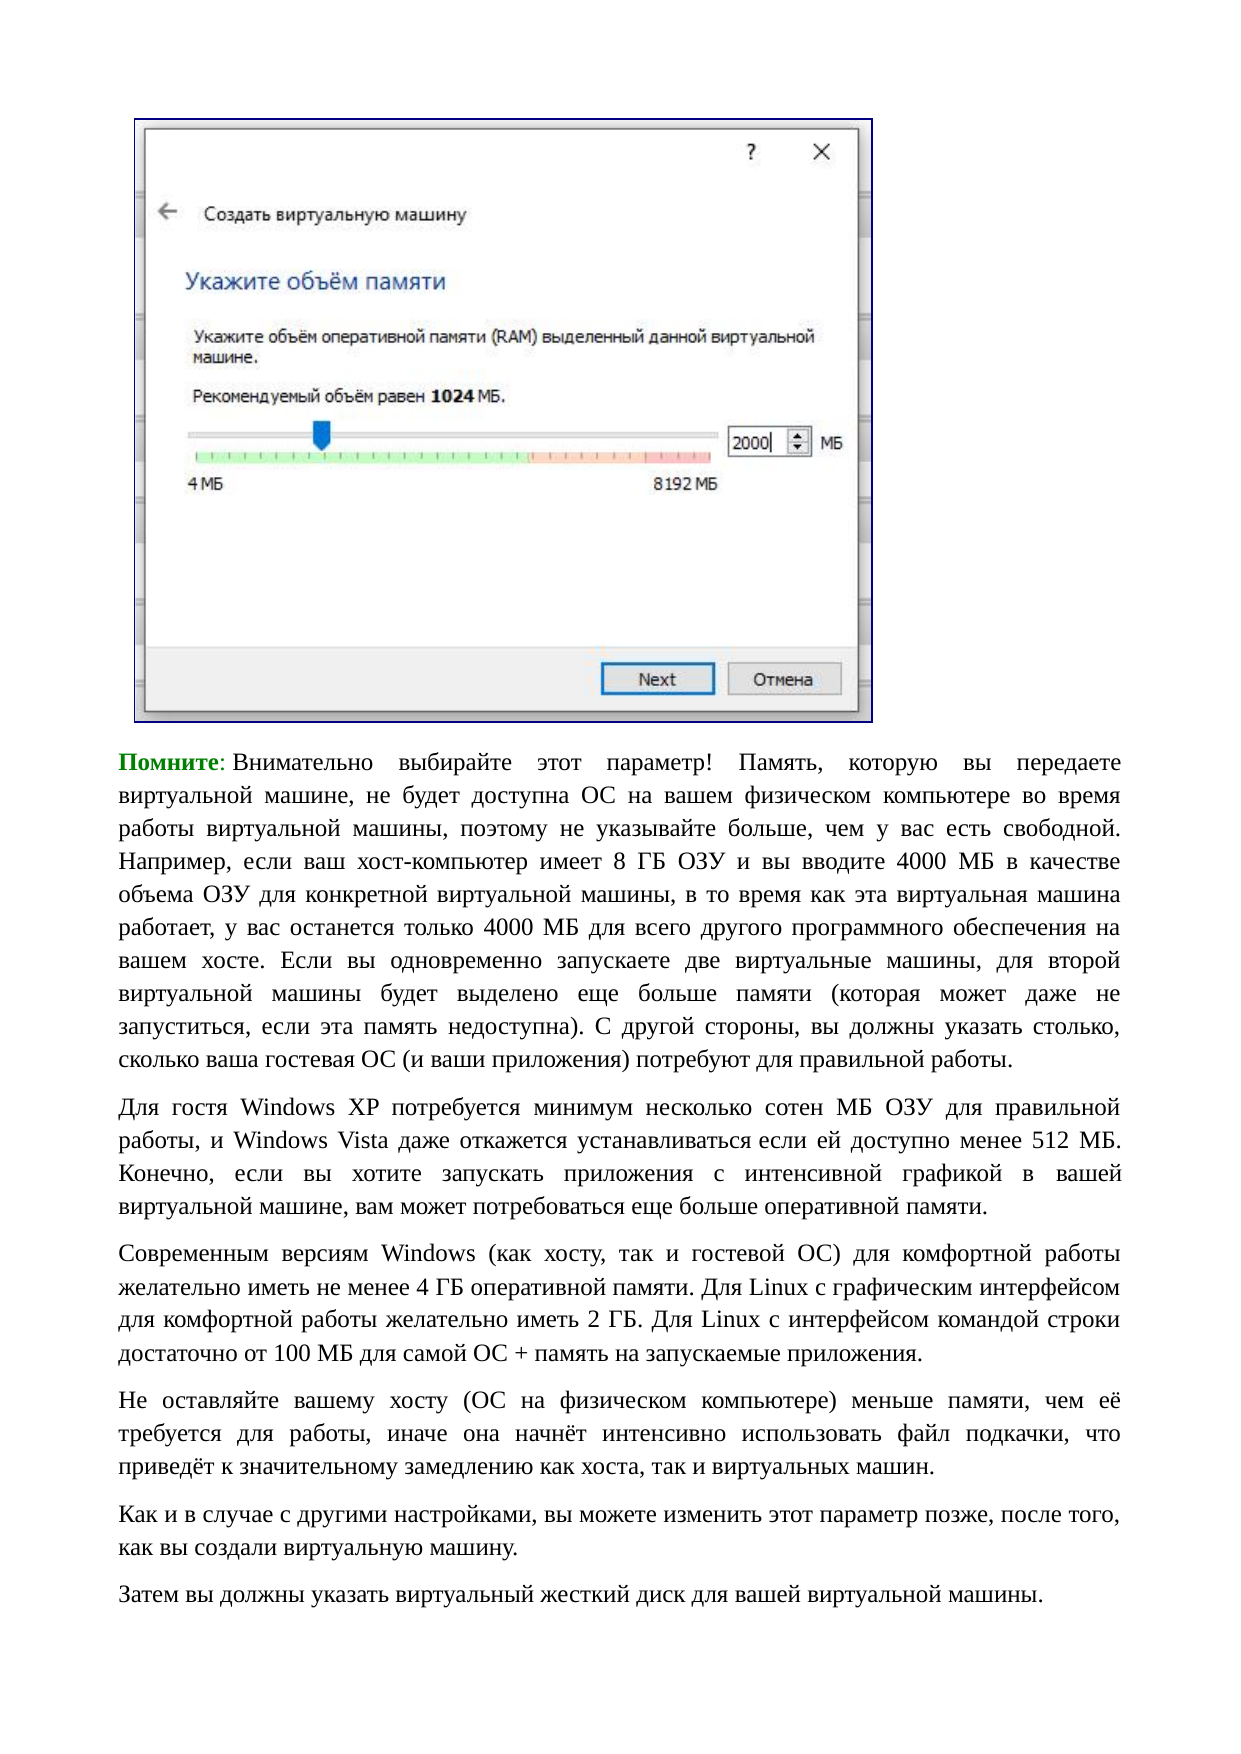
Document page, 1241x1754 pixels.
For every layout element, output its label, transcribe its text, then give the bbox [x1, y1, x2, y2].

text Для гостя Windows XP потребуется минимум несколько сотен МБ ОЗУ для правильной работы, и Windows Vista даже откажется устанавливаться если ей доступно менее 512 МБ. Конечно, если вы хотите запускать приложения с интенсивной графикой в ​​вашей виртуальной машине, вам может потребоваться еще больше оперативной памяти. [118, 1092, 1122, 1220]
text Современным версиям Windows (как хосту, так и гостевой ОС) для комфортной работы желательно иметь не менее 4 ГБ оперативной памяти. Для Linux с графическим интерфейсом для комфортной работы желательно иметь 2 ГБ. Для Linux с интерфейсом командой строки достаточно от 100 МБ для самой ОС + память на запускаемые приложения. [118, 1238, 1122, 1366]
picture [135, 120, 871, 721]
text Помните: Внимательно выбирайте этот параметр! Память, которую вы передаете виртуальной машине, не будет доступна ОС на вашем физическом компьютере во время работы виртуальной машины, поэтому не указывайте больше, чем у вас есть свободной. Например, если ваш хост-компьютер имеет 8 ГБ ОЗУ и вы вводите 4000 МБ в качестве объема ОЗУ для конкретной виртуальной машины, в то время как эта виртуальная машина работает, у вас останется только 4000 МБ для всего другого программного обеспечения на вашем хосте. Если вы одновременно запускаете две виртуальные машины, для второй виртуальной машины будет выделено еще больше памяти (которая может даже не запуститься, если эта память недоступна). С другой стороны, вы должны указать столько, сколько ваша гостевая ОС (и ваши приложения) потребуют для правильной работы. [118, 747, 1122, 1073]
text Затем вы должны указать виртуальный жесткий диск для вашей виртуальной машины. [118, 1579, 1122, 1608]
text Не оставляйте вашему хосту (ОС на физическом компьютере) меньше памяти, чем её требуется для работы, иначе она начнёт интенсивно использовать файл подкачки, что приведёт к значительному замедлению как хоста, так и виртуальных машин. [118, 1385, 1122, 1480]
text Как и в случае с другими настройками, вы можете изменить этот параметр позже, после того, как вы создали виртуальную машину. [118, 1499, 1122, 1561]
